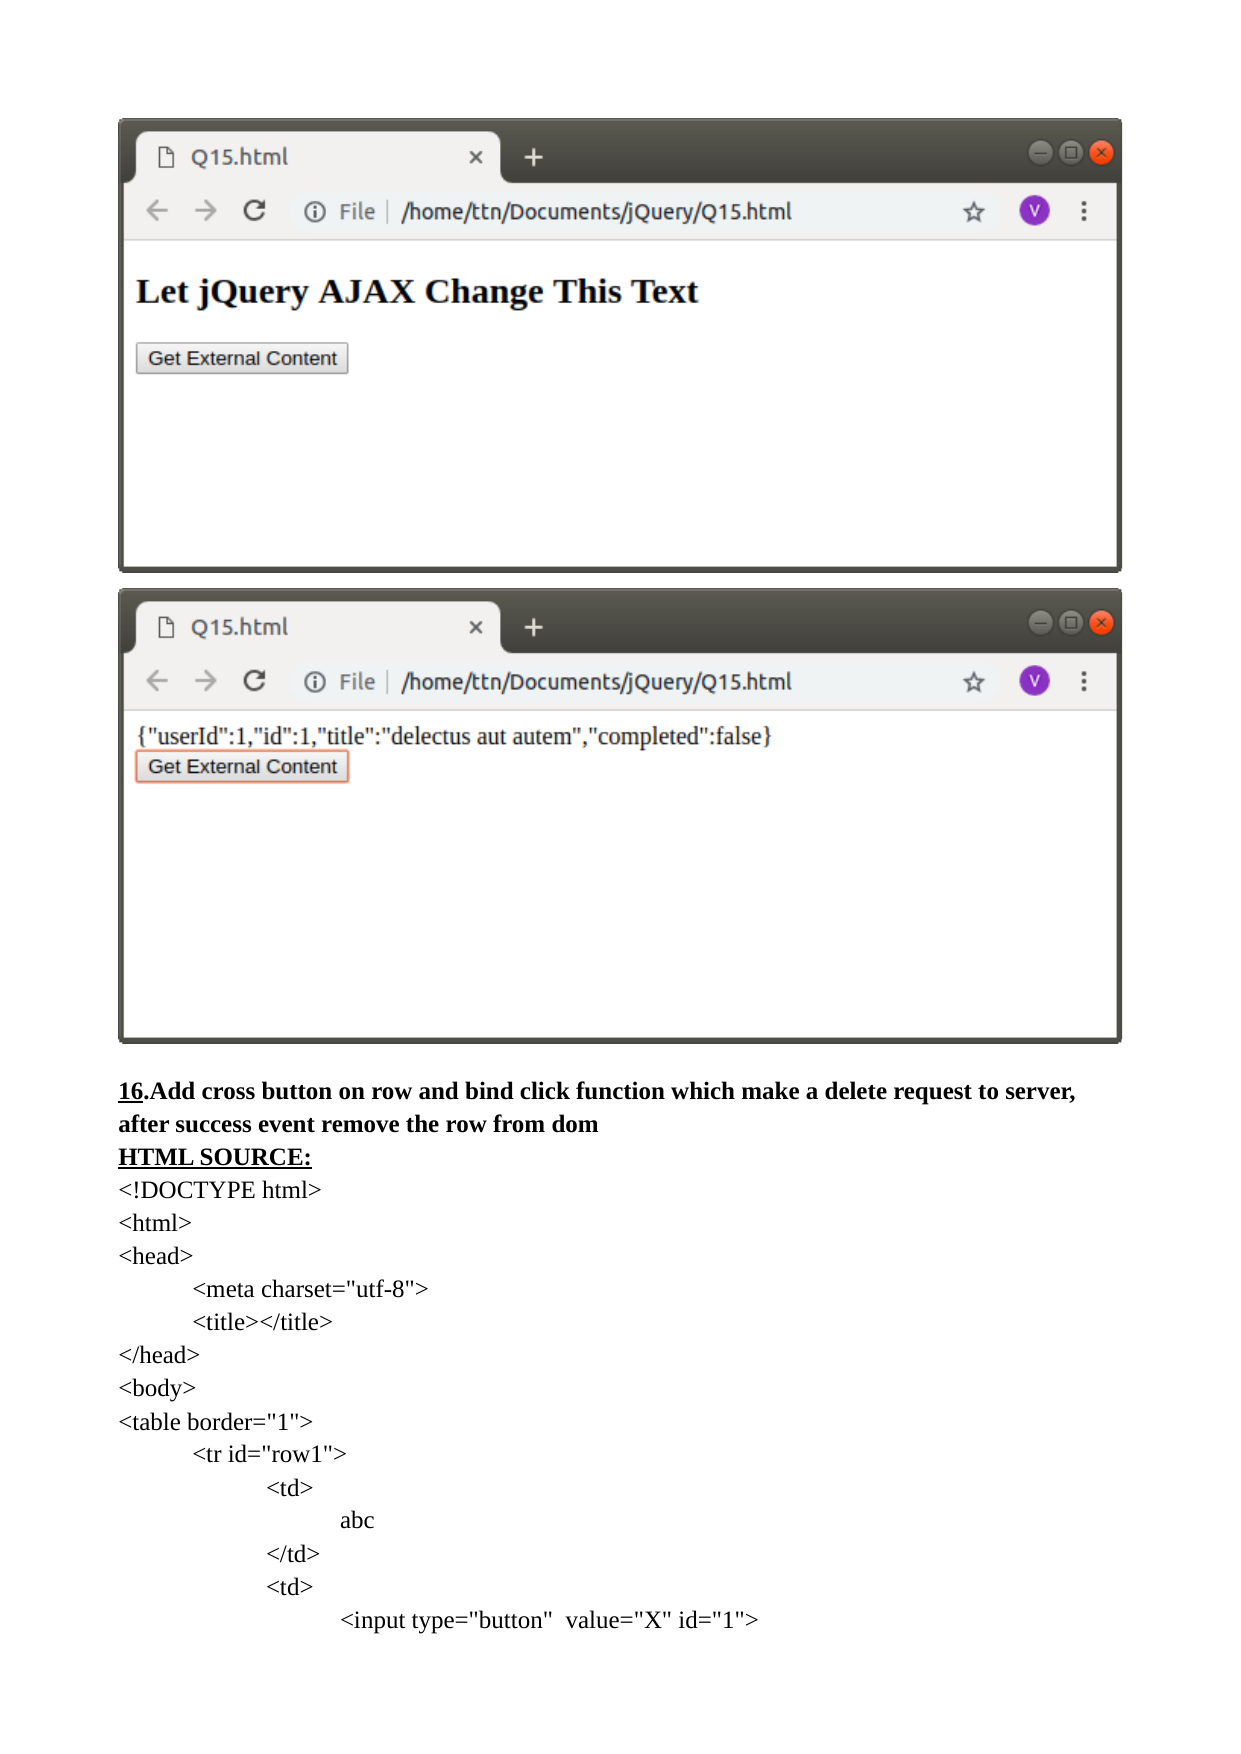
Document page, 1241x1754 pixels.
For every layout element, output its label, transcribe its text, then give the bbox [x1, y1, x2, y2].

text </head> [118, 1341, 1122, 1369]
text <tr id="row1"> [118, 1439, 1122, 1468]
text <meta charset="utf-8"> [118, 1274, 1122, 1303]
text <td> [118, 1572, 1122, 1600]
text <input type="button" value="X" id="1"> [118, 1605, 1122, 1633]
text <html> [118, 1208, 1122, 1237]
text <td> [118, 1473, 1122, 1501]
text HTML SOURCE: [118, 1142, 1122, 1171]
text <title></title> [118, 1307, 1122, 1336]
text <body> [118, 1373, 1122, 1402]
text abc [118, 1506, 1122, 1534]
picture [118, 118, 1123, 573]
text <head> [118, 1241, 1122, 1270]
text </td> [118, 1539, 1122, 1567]
text <table border="1"> [118, 1407, 1122, 1435]
text <!DOCTYPE html> [118, 1175, 1122, 1204]
text 16.Add cross button on row and bind click function which make a delete request to server, after success event remove the row from dom [118, 1076, 1122, 1138]
picture [118, 588, 1123, 1044]
